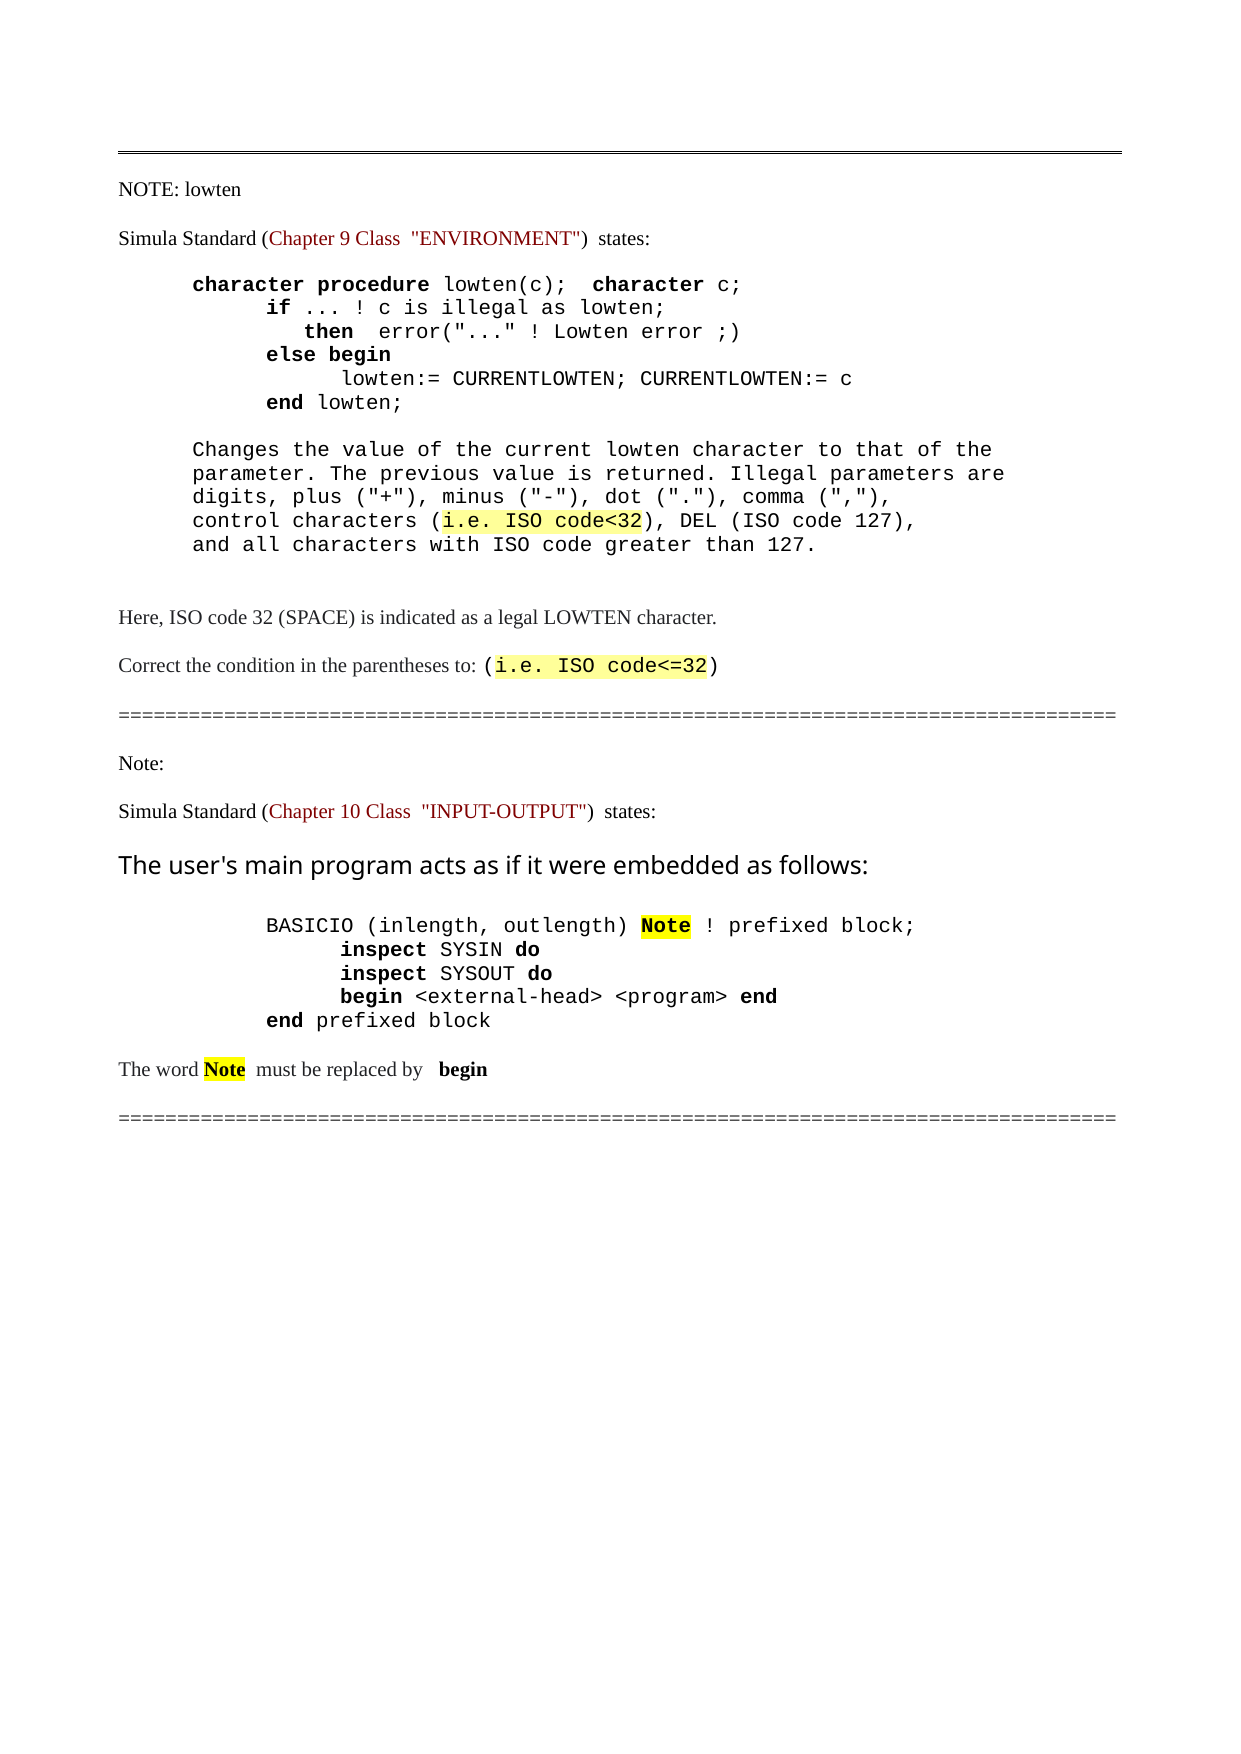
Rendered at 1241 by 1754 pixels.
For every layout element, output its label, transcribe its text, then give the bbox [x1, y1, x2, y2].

text BASICIO (inlength, outlength) Note ! prefixed block; [118, 915, 1122, 939]
text end lowten; [118, 392, 1122, 415]
text then error("..." ! Lowten error ;) [118, 321, 1122, 344]
text character procedure lowten(c); character c; [118, 273, 1122, 297]
text The user's main program acts as if it were embedded as follows: [118, 847, 1122, 881]
text Simula Standard (Chapter 9 Class "ENVIRONMENT") states: [118, 225, 1122, 249]
text ===================================================================================== [118, 1105, 1122, 1129]
text Note: [118, 751, 1122, 775]
text else begin [118, 344, 1122, 368]
text inspect SYSIN do [118, 939, 1122, 963]
text Changes the value of the current lowten character to that of the [118, 439, 1122, 463]
text The word Note must be replaced by begin [118, 1057, 1122, 1081]
text lowten:= CURRENTLOWTEN; CURRENTLOWTEN:= c [118, 368, 1122, 392]
text inspect SYSOUT do [118, 963, 1122, 986]
text NOTE: lowten [118, 177, 1122, 201]
text parameter. The previous value is returned. Illegal parameters are [118, 463, 1122, 486]
text Here, ISO code 32 (SPACE) is indicated as a legal LOWTEN character. [118, 605, 1122, 629]
text digits, plus ("+"), minus ("-"), dot ("."), comma (","), [118, 486, 1122, 510]
text begin <external-head> <program> end [118, 986, 1122, 1010]
text Simula Standard (Chapter 10 Class "INPUT-OUTPUT") states: [118, 799, 1122, 823]
text end prefixed block [118, 1010, 1122, 1034]
text ===================================================================================== [118, 703, 1122, 727]
text Correct the condition in the parentheses to: (i.e. ISO code<=32) [118, 653, 1122, 679]
text and all characters with ISO code greater than 127. [118, 534, 1122, 557]
text if ... ! c is illegal as lowten; [118, 297, 1122, 321]
text control characters (i.e. ISO code<32), DEL (ISO code 127), [118, 510, 1122, 534]
